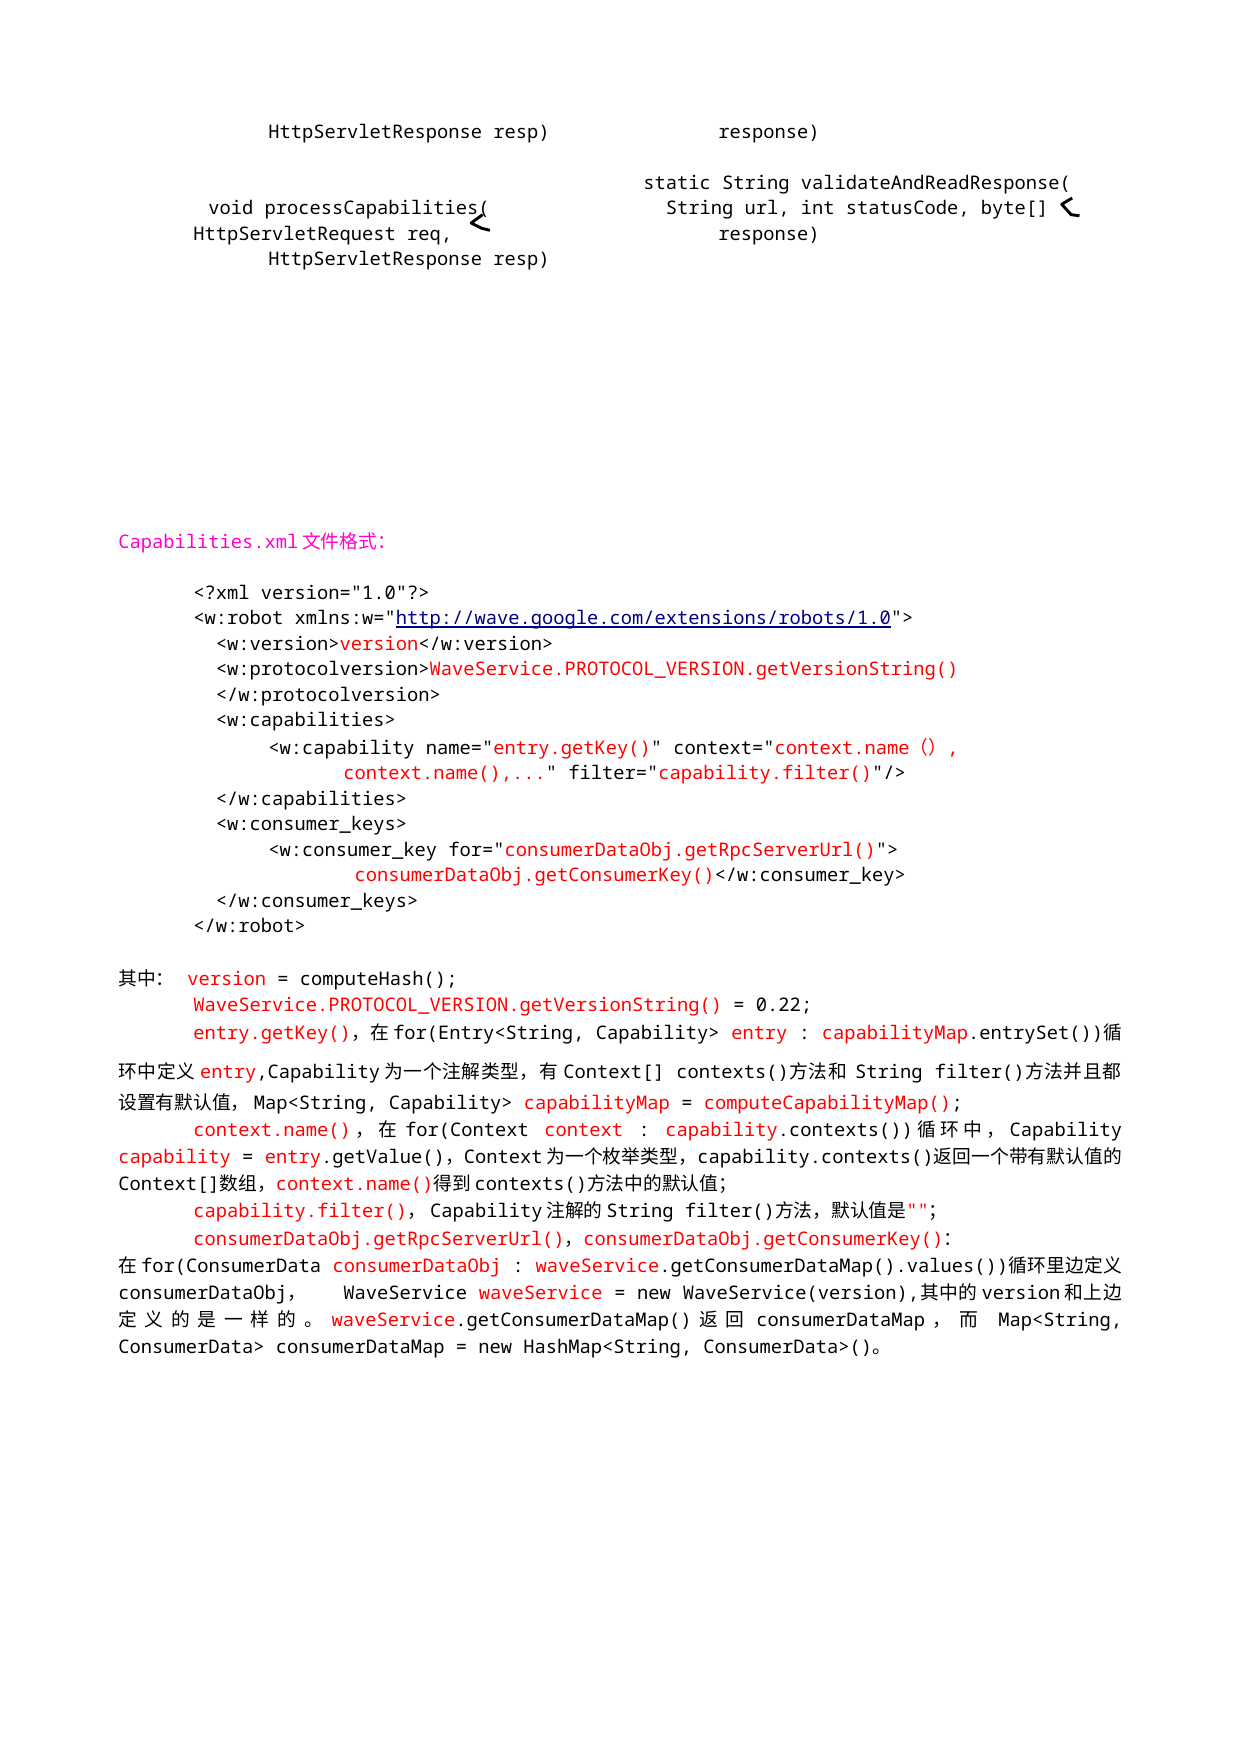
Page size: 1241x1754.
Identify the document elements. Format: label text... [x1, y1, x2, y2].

text consumerDataObj.getRpcServerUrl()，consumerDataObj.getConsumerKey()： [118, 1223, 1122, 1251]
text context.name()，在for(Context context : capability.contexts())循环中，Capability capability = entry.getValue()，Context为一个枚举类型，capability.contexts()返回一个带有默认值的Context[]数组，context.name()得到contexts()方法中的默认值； [118, 1114, 1122, 1196]
text <w:robot xmlns:w="http://wave.google.com/extensions/robots/1.0"> [118, 605, 1122, 630]
text consumerDataObj.getConsumerKey()</w:consumer_key> [118, 862, 1122, 887]
text <w:version>version</w:version> [118, 630, 1122, 656]
text <?xml version="1.0"?> [118, 579, 1122, 605]
text capability.filter()， Capability注解的String filter()方法，默认值是""； [118, 1196, 1122, 1223]
text </w:capabilities> [118, 785, 1122, 811]
text <w:capability name="entry.getKey()" context="context.name（）, [118, 732, 1122, 759]
text entry.getKey()，在for(Entry<String, Capability> entry : capabilityMap.entrySet())循环中定义entry,Capability为一个注解类型，有Context[] contexts()方法和 String filter()方法并且都设置有默认值， Map<String, Capability> capabilityMap = computeCapabilityMap(); [118, 1016, 1122, 1114]
text Capabilities.xml文件格式： [118, 526, 1122, 554]
text WaveService.PROTOCOL_VERSION.getVersionString() = 0.22; [118, 991, 1122, 1016]
text <w:consumer_key for="consumerDataObj.getRpcServerUrl()"> [118, 836, 1122, 862]
text <w:capabilities> [118, 707, 1122, 732]
text HttpServletResponse resp) response) [118, 118, 1122, 144]
text </w:protocolversion> [118, 681, 1122, 707]
text <w:consumer_keys> [118, 811, 1122, 836]
text </w:consumer_keys> [118, 887, 1122, 913]
text HttpServletRequest req, response) [118, 220, 1122, 246]
text static String validateAndReadResponse( [118, 169, 1122, 195]
text context.name(),..." filter="capability.filter()"/> [118, 759, 1122, 785]
text void processCapabilities( String url, int statusCode, byte[] [118, 195, 1122, 220]
text HttpServletResponse resp) [118, 246, 1122, 271]
text 在for(ConsumerData consumerDataObj : waveService.getConsumerDataMap().values())循环里边定义consumerDataObj， WaveService waveService = new WaveService(version),其中的version和上边定义的是一样的。waveService.getConsumerDataMap()返回consumerDataMap，而 Map<String, ConsumerData> consumerDataMap = new HashMap<String, ConsumerData>()。 [118, 1251, 1122, 1359]
text 其中： version = computeHash(); [118, 964, 1122, 991]
text <w:protocolversion>WaveService.PROTOCOL_VERSION.getVersionString() [118, 656, 1122, 681]
text </w:robot> [118, 913, 1122, 938]
